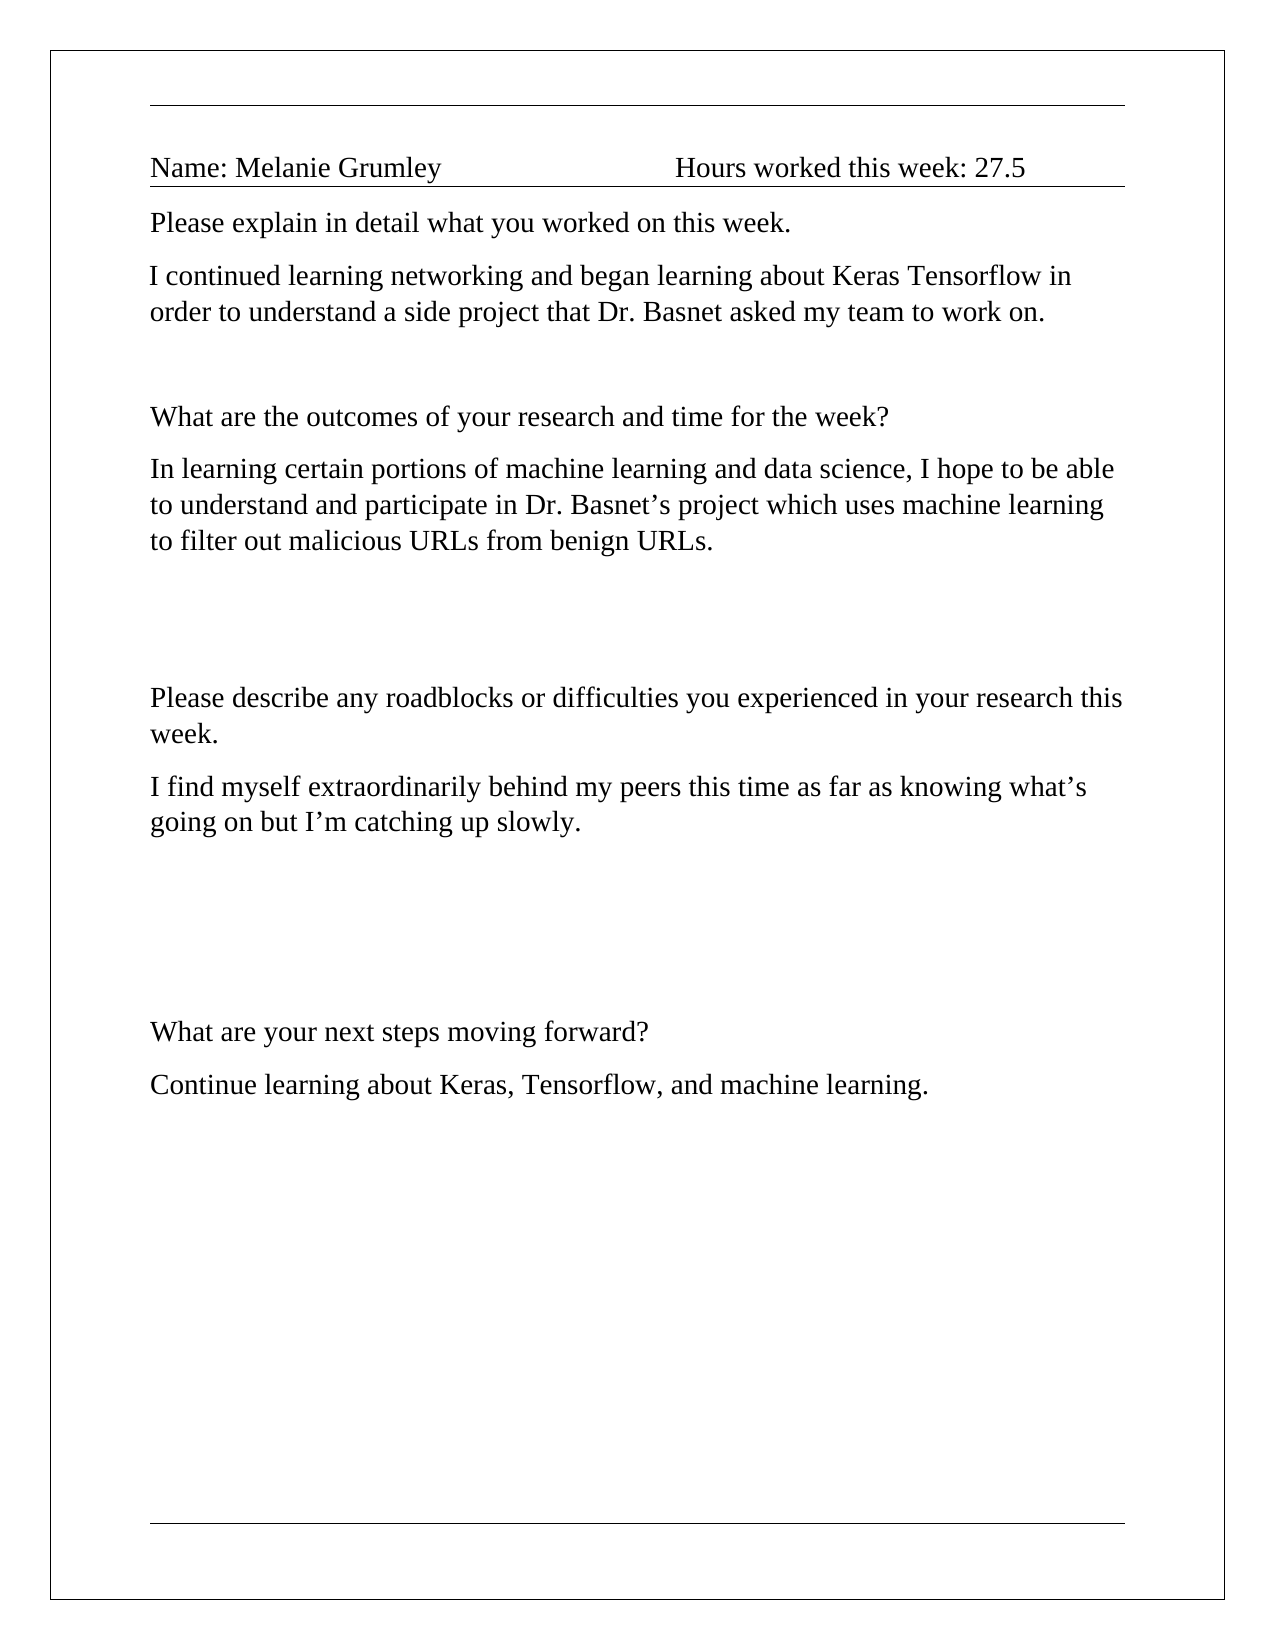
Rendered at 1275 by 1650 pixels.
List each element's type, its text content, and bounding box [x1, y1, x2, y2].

text Please explain in detail what you worked on this week. [150, 206, 1125, 239]
text I continued learning networking and began learning about Keras Tensorflow in order to understand a side project that Dr. Basnet asked my team to work on. [148, 258, 1125, 327]
text Continue learning about Keras, Tensorflow, and machine learning. [150, 1067, 1125, 1101]
text Please describe any roadblocks or difficulties you experienced in your research this week. [150, 680, 1125, 750]
text Name: Melanie Grumley Hours worked this week: 27.5 [150, 150, 1125, 186]
text I find myself extraordinarily behind my peers this time as far as knowing what’s going on but I’m catching up slowly. [150, 769, 1125, 838]
text What are your next steps moving forward? [150, 1014, 1125, 1048]
text What are the outcomes of your research and time for the week? [150, 399, 1125, 432]
text In learning certain portions of machine learning and data science, I hope to be able to understand and participate in Dr. Basnet’s project which uses machine learning to filter out malicious URLs from benign URLs. [150, 451, 1125, 556]
